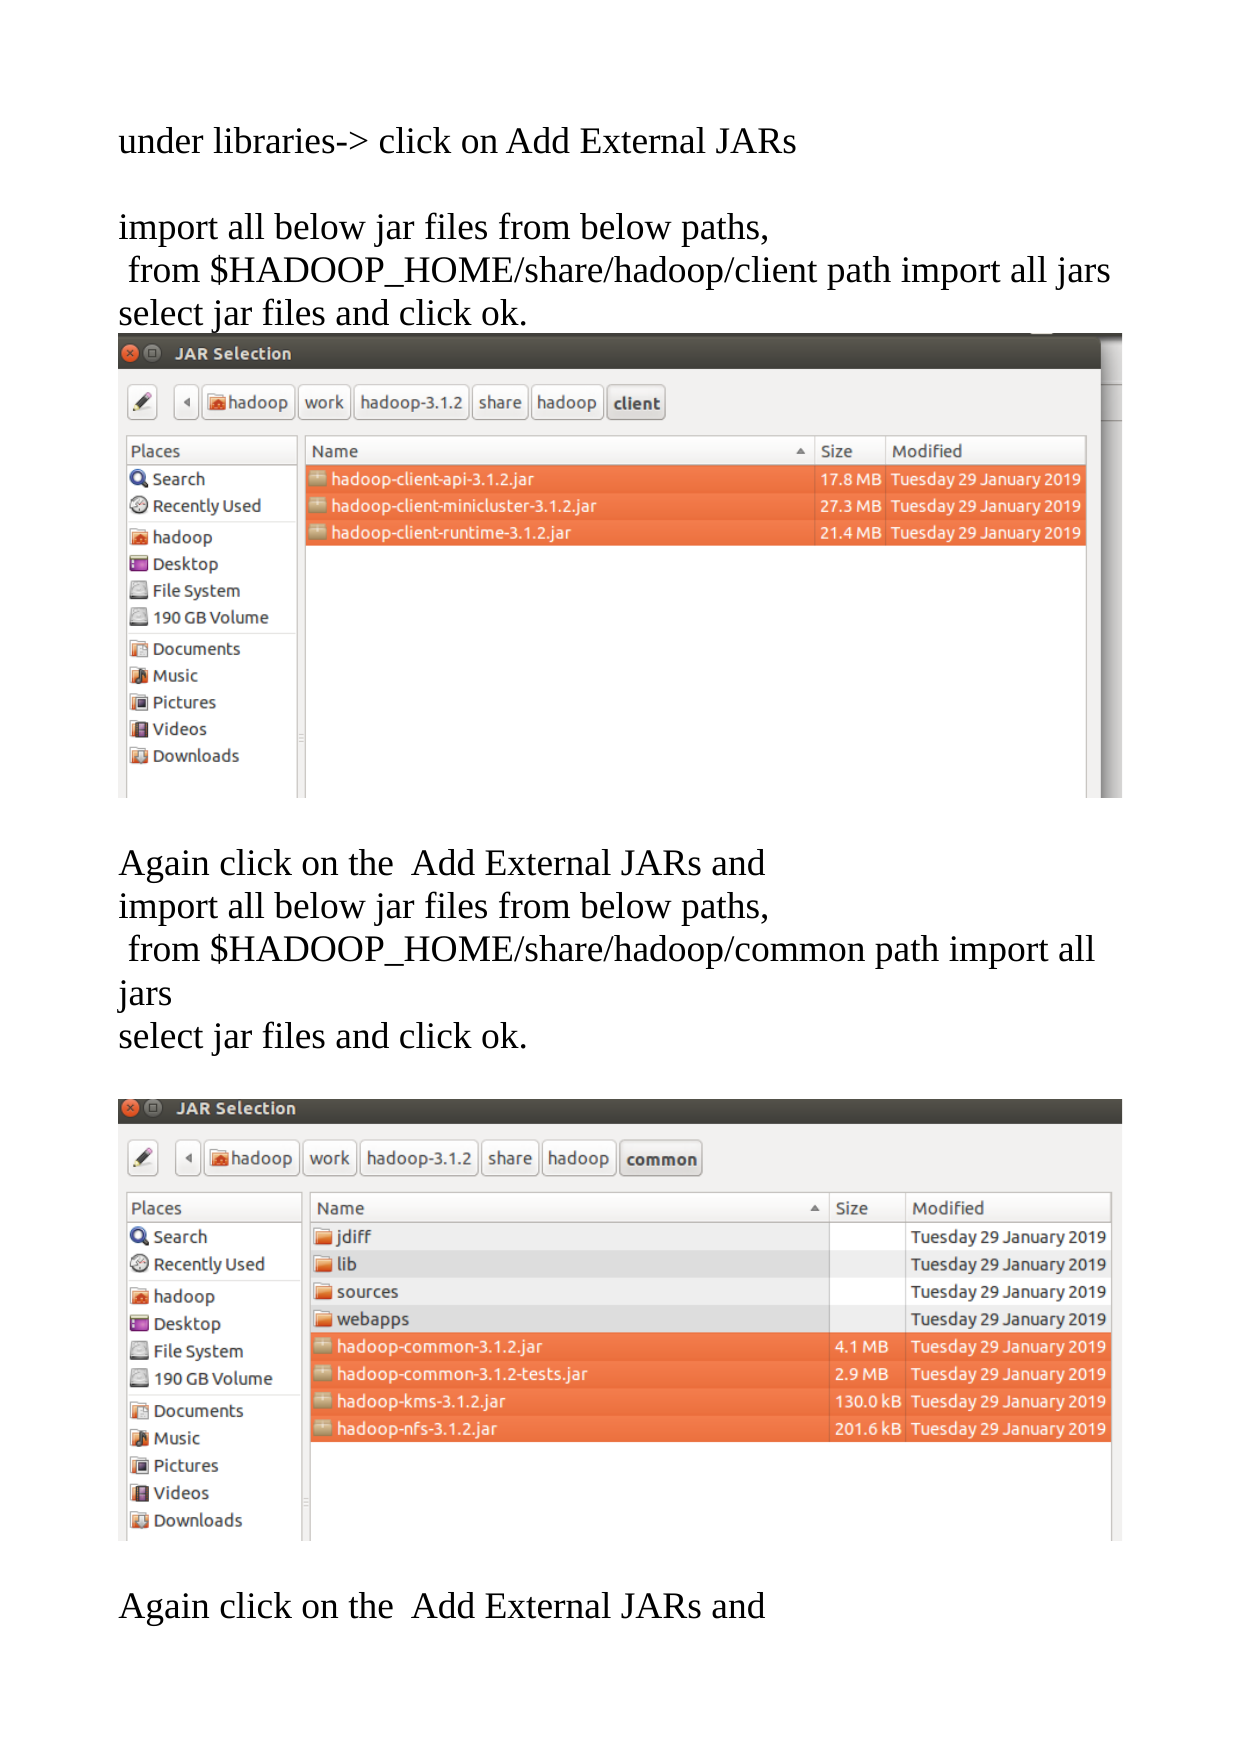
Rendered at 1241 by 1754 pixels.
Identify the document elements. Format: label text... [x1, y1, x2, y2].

text import all below jar files from below paths, [118, 204, 1122, 247]
picture [118, 1099, 1123, 1541]
text Again click on the Add External JARs and [118, 841, 1122, 884]
text select jar files and click ok. [118, 291, 1122, 333]
text select jar files and click ok. [118, 1013, 1122, 1056]
text from $HADOOP_HOME/share/hadoop/common path import all jars [118, 927, 1122, 1013]
text import all below jar files from below paths, [118, 884, 1122, 927]
text under libraries-> click on Add External JARs [118, 118, 1122, 161]
text Again click on the Add External JARs and [118, 1584, 1122, 1627]
text from $HADOOP_HOME/share/hadoop/client path import all jars [118, 247, 1122, 291]
picture [118, 333, 1123, 798]
